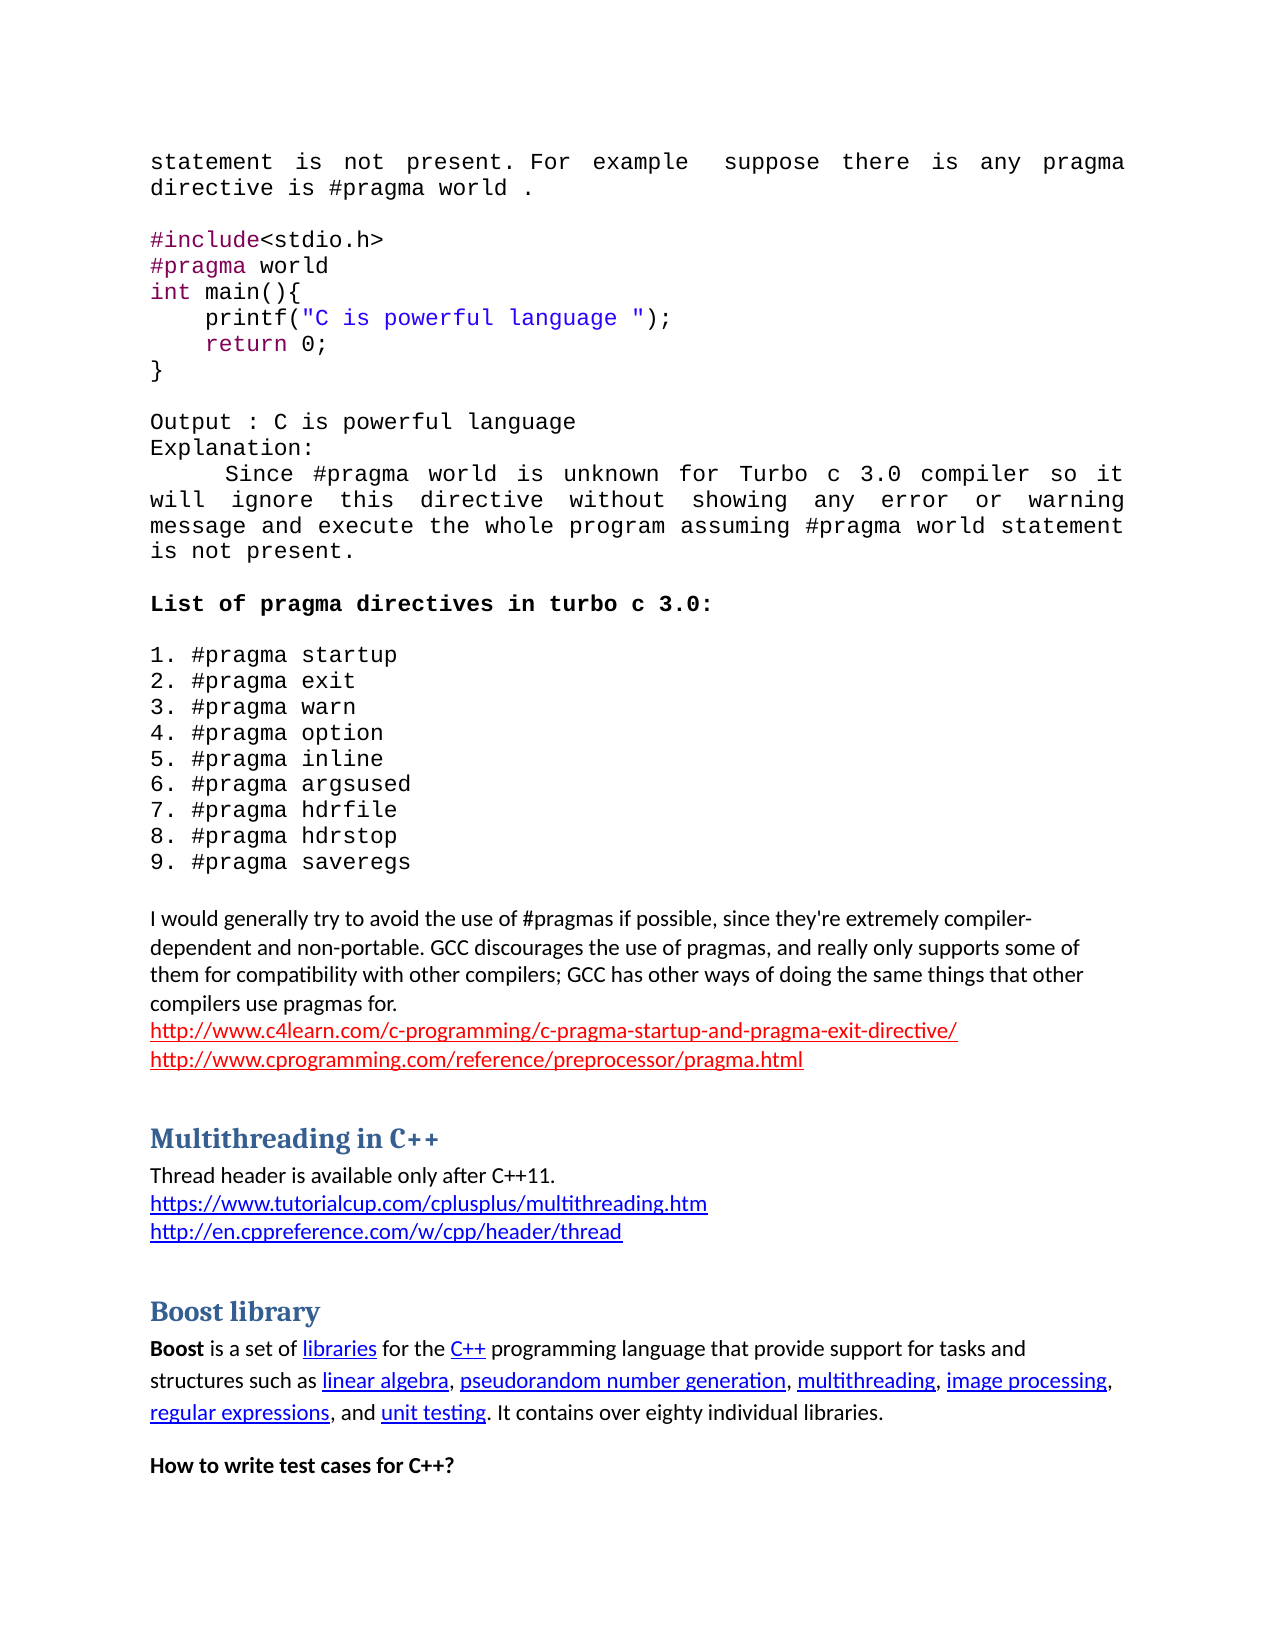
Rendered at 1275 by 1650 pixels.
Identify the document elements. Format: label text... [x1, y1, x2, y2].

text #include<stdio.h> [150, 228, 1125, 254]
text Boost is a set of libraries for the C++ programming language that provide support for tasks and structures such as linear algebra, pseudorandom number generation, multithreading, image processing, regular expressions, and unit testing. It contains over eighty individual libraries. [150, 1334, 1125, 1426]
text How to write test cases for C++? [150, 1451, 1125, 1479]
subtitle Multithreading in C++ [150, 1123, 1125, 1156]
text 5. #pragma inline [150, 747, 1125, 773]
text statement is not present. For example suppose there is any pragma directive is #pragma world . [150, 150, 1125, 202]
text http://www.cprogramming.com/reference/preprocessor/pragma.html [150, 1045, 1125, 1073]
text int main(){ [150, 280, 1125, 306]
subtitle Boost library [150, 1295, 1125, 1329]
text https://www.tutorialcup.com/cplusplus/multithreading.htm [150, 1189, 1125, 1217]
text I would generally try to avoid the use of #pragmas if possible, since they're extremely compiler-dependent and non-portable. GCC discourages the use of pragmas, and really only supports some of them for compatibility with other compilers; GCC has other ways of doing the same things that other compilers use pragmas for. [150, 904, 1125, 1017]
text 7. #pragma hdrfile [150, 799, 1125, 825]
text Output : C is powerful language [150, 384, 1125, 436]
text 3. #pragma warn [150, 695, 1125, 721]
text 9. #pragma saveregs [150, 851, 1125, 877]
text 6. #pragma argsused [150, 773, 1125, 799]
text return 0; [150, 332, 1125, 358]
text Since #pragma world is unknown for Turbo c 3.0 compiler so it will ignore this directive without showing any error or warning message and execute the whole program assuming #pragma world statement is not present. [150, 462, 1125, 566]
text http://en.cppreference.com/w/cpp/header/thread [150, 1217, 1125, 1245]
text printf("C is powerful language "); [150, 306, 1125, 332]
text Explanation: [150, 436, 1125, 462]
text } [150, 358, 1125, 384]
text #pragma world [150, 254, 1125, 280]
text 2. #pragma exit [150, 669, 1125, 695]
text 4. #pragma option [150, 721, 1125, 747]
text Thread header is available only after C++11. [150, 1161, 1125, 1189]
text 1. #pragma startup [150, 643, 1125, 669]
text http://www.c4learn.com/c-programming/c-pragma-startup-and-pragma-exit-directive/ [150, 1017, 1125, 1045]
text List of pragma directives in turbo c 3.0: [150, 566, 1125, 618]
text 8. #pragma hdrstop [150, 825, 1125, 851]
